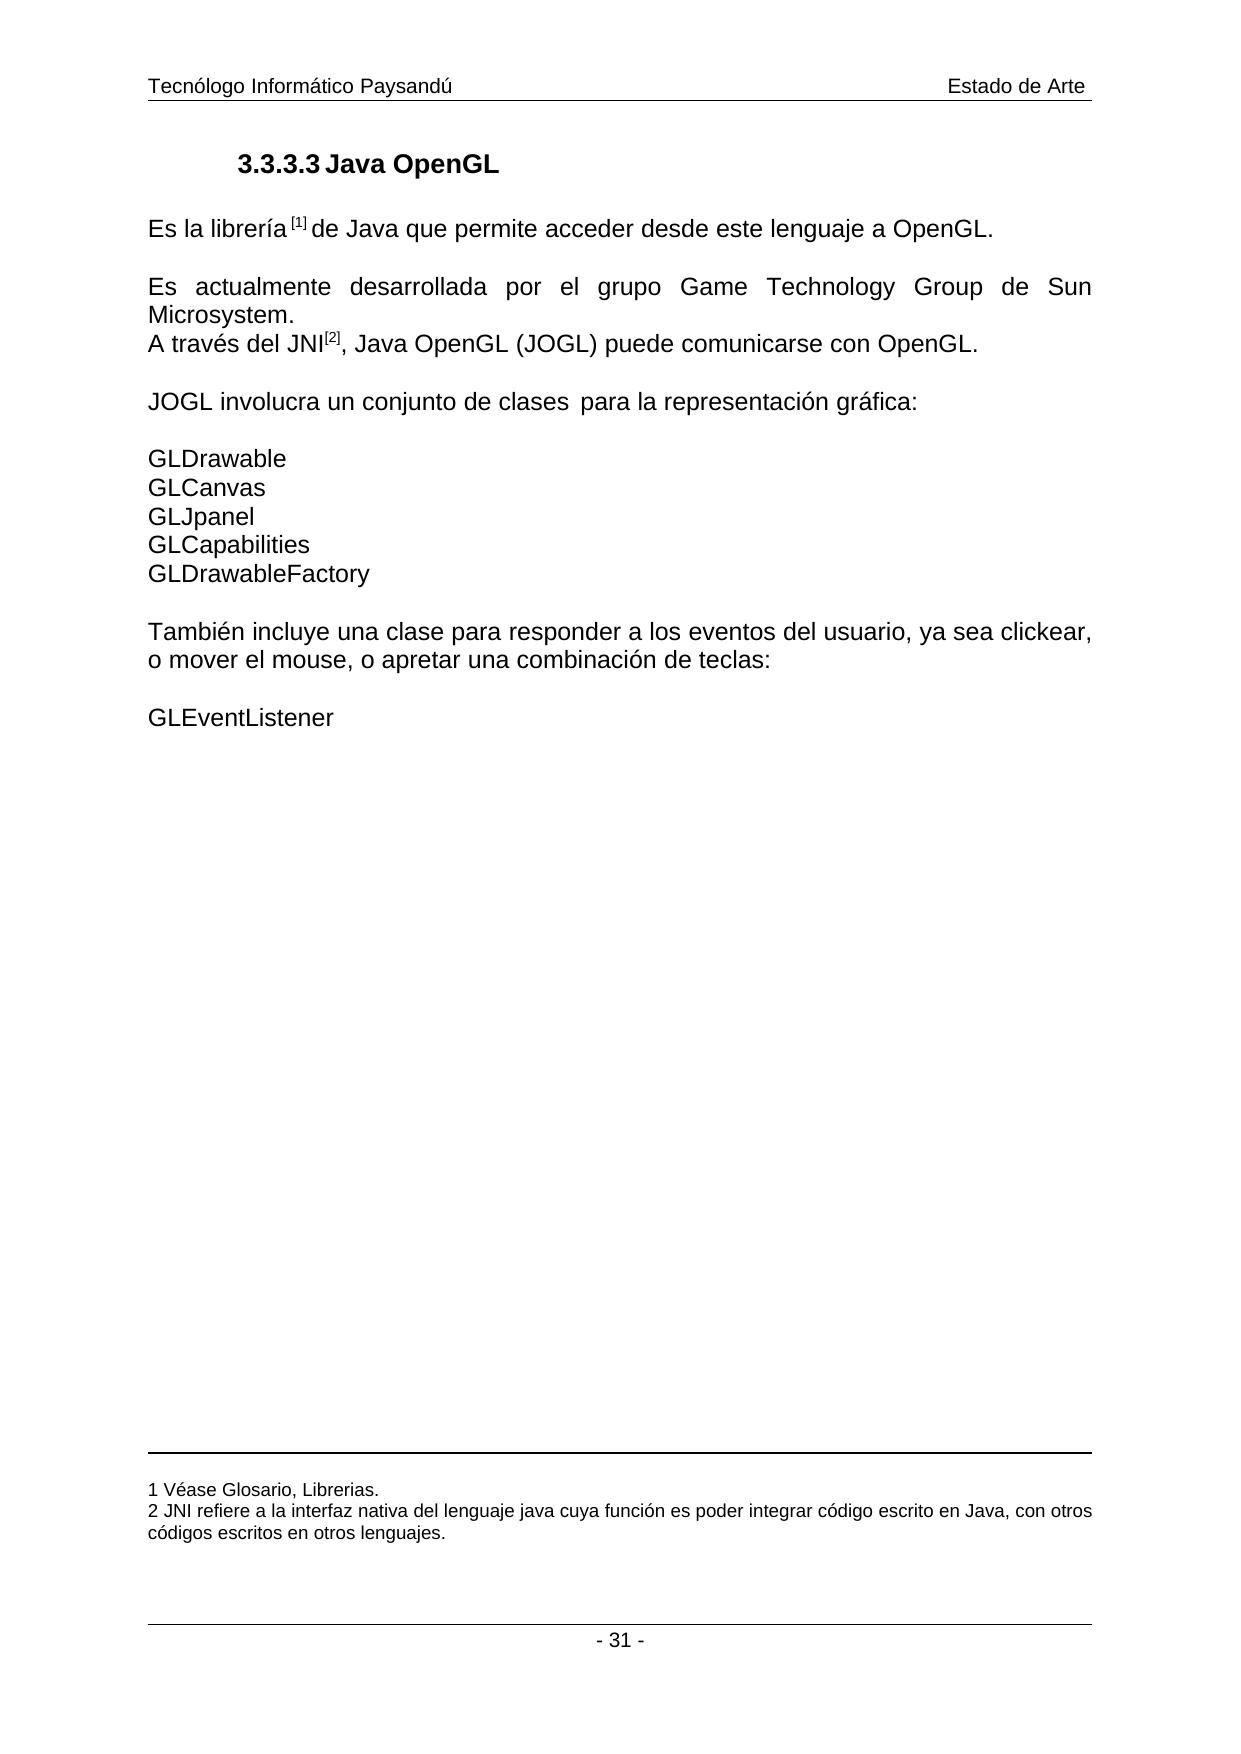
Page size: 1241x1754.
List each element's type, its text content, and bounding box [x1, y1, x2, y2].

text GLJpanel [148, 501, 1092, 530]
subtitle Java OpenGL [237, 148, 1092, 179]
text 1 Véase Glosario, Librerias. [148, 1478, 1092, 1500]
text GLCapabilities [148, 530, 1092, 559]
text También incluye una clase para responder a los eventos del usuario, ya sea clickear, o mover el mouse, o apretar una combinación de teclas: [148, 616, 1092, 674]
text GLCanvas [148, 473, 1092, 501]
text Es actualmente desarrollada por el grupo Game Technology Group de Sun Microsystem. [148, 271, 1092, 329]
text 2 JNI refiere a la interfaz nativa del lenguaje java cuya función es poder integrar código escrito en Java, con otros códigos escritos en otros lenguajes. [148, 1500, 1092, 1543]
text GLDrawableFactory [148, 559, 1092, 588]
text Es la librería [1] de Java que permite acceder desde este lenguaje a OpenGL. [148, 214, 1092, 243]
text GLDrawable [148, 444, 1092, 473]
text GLEventListener [148, 703, 1092, 731]
text A través del JNI[2], Java OpenGL (JOGL) puede comunicarse con OpenGL. [148, 329, 1092, 358]
text JOGL involucra un conjunto de clases para la representación gráfica: [148, 386, 1092, 415]
